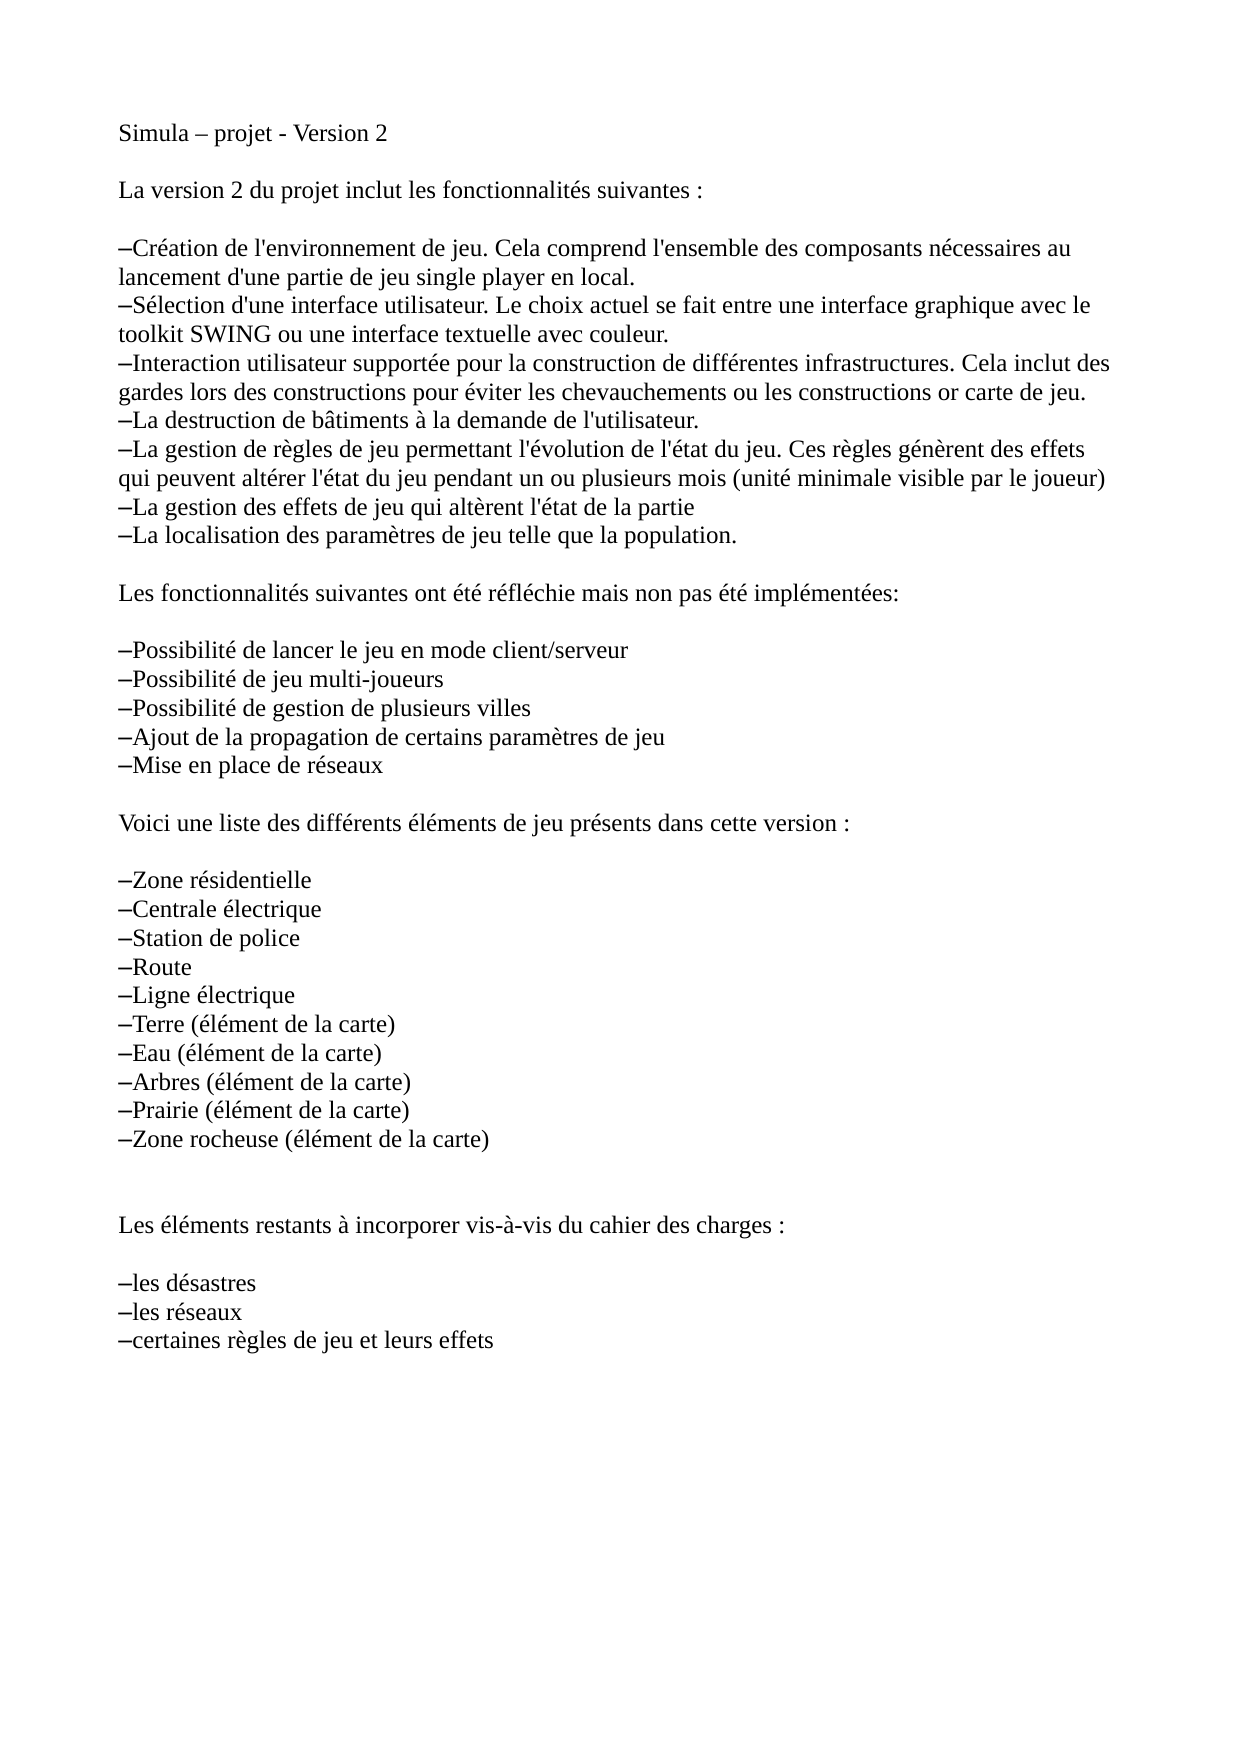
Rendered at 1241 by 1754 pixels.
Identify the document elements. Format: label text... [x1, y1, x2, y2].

list Interaction utilisateur supportée pour la construction de différentes infrastructures. Cela inclut des gardes lors des constructions pour éviter les chevauchements ou les constructions or carte de jeu. [118, 348, 1122, 406]
list Zone résidentielle [118, 866, 1122, 894]
list La destruction de bâtiments à la demande de l'utilisateur. [118, 406, 1122, 434]
text Simula – projet - Version 2 [118, 118, 1122, 147]
list Création de l'environnement de jeu. Cela comprend l'ensemble des composants nécessaires au lancement d'une partie de jeu single player en local. [118, 233, 1122, 291]
list Ligne électrique [118, 981, 1122, 1009]
list La gestion de règles de jeu permettant l'évolution de l'état du jeu. Ces règles génèrent des effets qui peuvent altérer l'état du jeu pendant un ou plusieurs mois (unité minimale visible par le joueur) [118, 434, 1122, 492]
list les réseaux [118, 1297, 1122, 1326]
list les désastres [118, 1268, 1122, 1297]
list Ajout de la propagation de certains paramètres de jeu [118, 722, 1122, 751]
list certaines règles de jeu et leurs effets [118, 1326, 1122, 1354]
list Mise en place de réseaux [118, 751, 1122, 779]
list Prairie (élément de la carte) [118, 1096, 1122, 1124]
text Les éléments restants à incorporer vis-à-vis du cahier des charges : [118, 1211, 1122, 1239]
text La version 2 du projet inclut les fonctionnalités suivantes : [118, 176, 1122, 204]
list Possibilité de lancer le jeu en mode client/serveur [118, 636, 1122, 664]
list Station de police [118, 923, 1122, 952]
list Possibilité de jeu multi-joueurs [118, 664, 1122, 693]
list Route [118, 952, 1122, 981]
list Terre (élément de la carte) [118, 1009, 1122, 1038]
text Les fonctionnalités suivantes ont été réfléchie mais non pas été implémentées: [118, 578, 1122, 607]
list Zone rocheuse (élément de la carte) [118, 1124, 1122, 1153]
text Voici une liste des différents éléments de jeu présents dans cette version : [118, 808, 1122, 837]
list Eau (élément de la carte) [118, 1038, 1122, 1067]
list Possibilité de gestion de plusieurs villes [118, 693, 1122, 722]
list Centrale électrique [118, 894, 1122, 923]
list La localisation des paramètres de jeu telle que la population. [118, 521, 1122, 549]
list Sélection d'une interface utilisateur. Le choix actuel se fait entre une interface graphique avec le toolkit SWING ou une interface textuelle avec couleur. [118, 291, 1122, 348]
list Arbres (élément de la carte) [118, 1067, 1122, 1096]
list La gestion des effets de jeu qui altèrent l'état de la partie [118, 492, 1122, 521]
